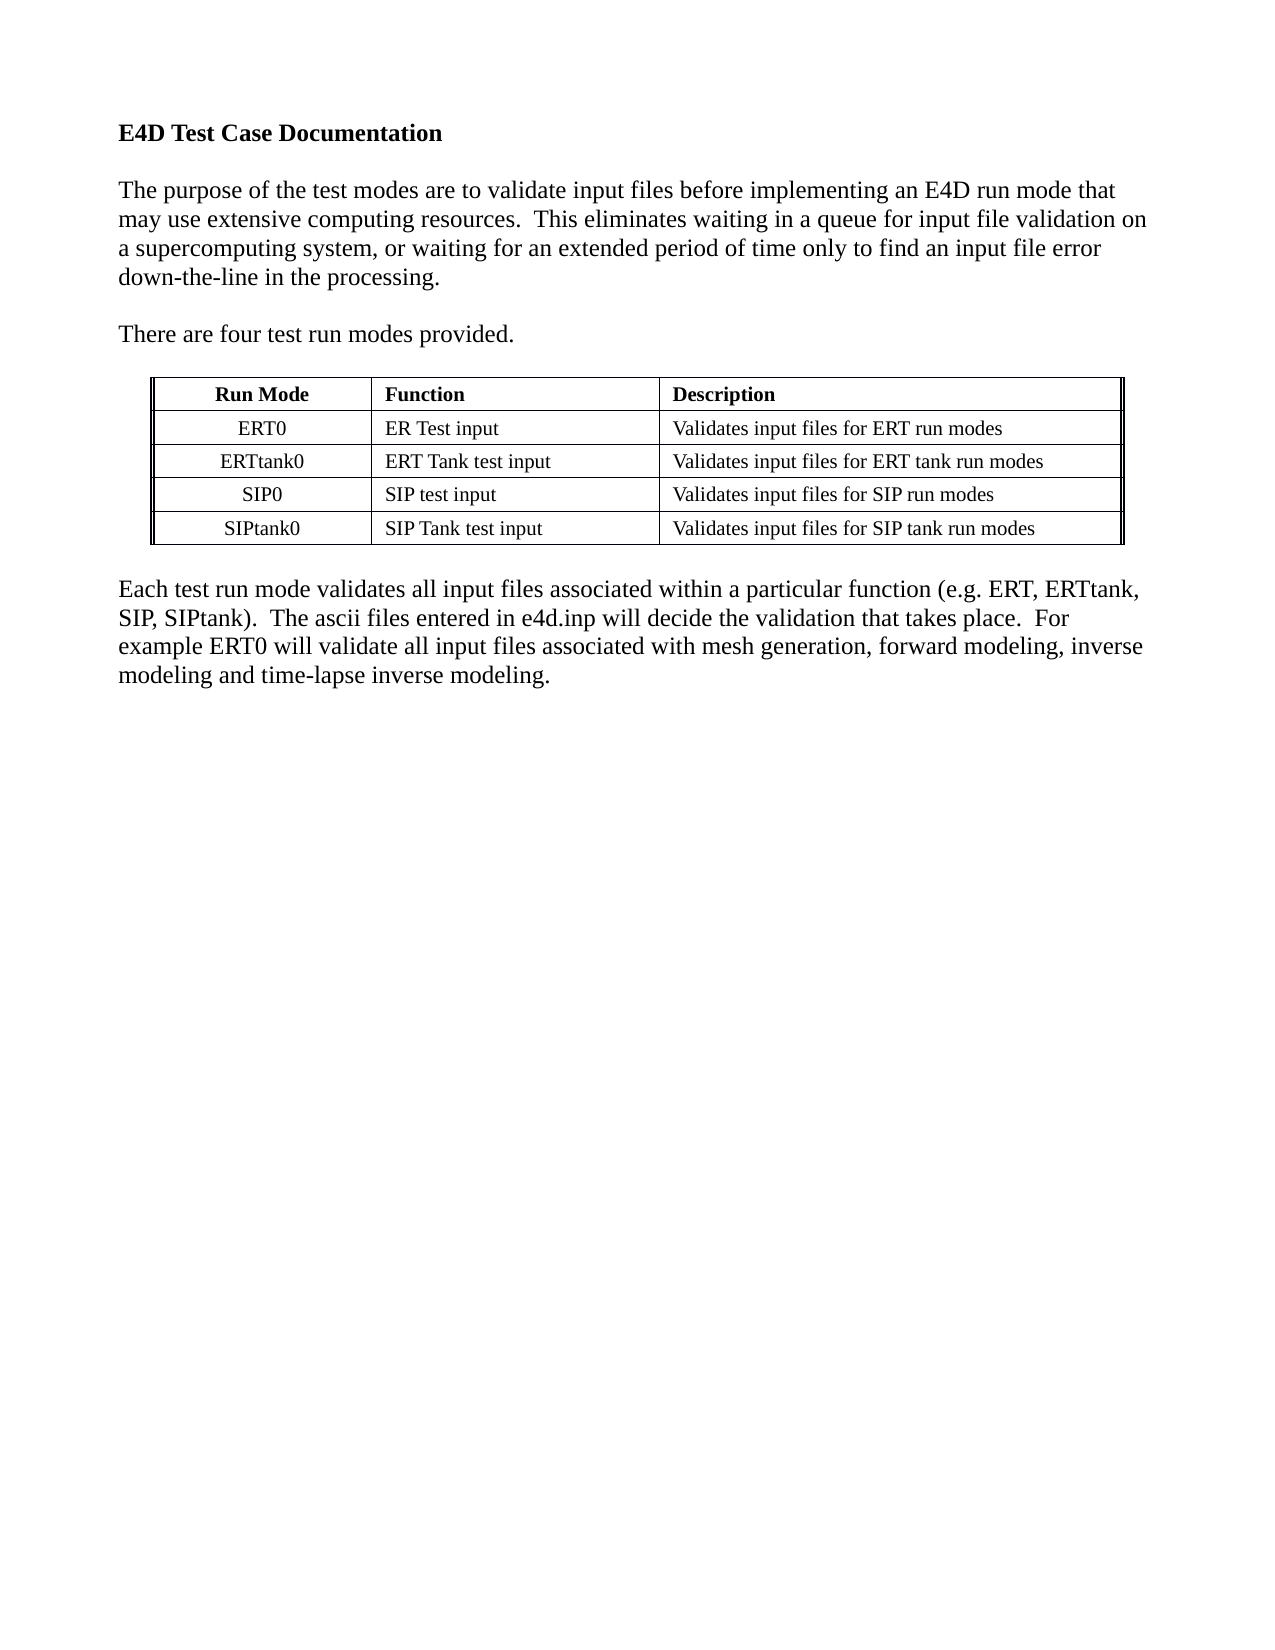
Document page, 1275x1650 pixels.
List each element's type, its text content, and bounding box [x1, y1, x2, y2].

table_cell Validates input files for ERT run modes [660, 411, 1120, 444]
table_cell SIP Tank test input [372, 512, 659, 544]
table_cell ER Test input [372, 411, 659, 444]
text E4D Test Case Documentation [118, 118, 1157, 147]
table_cell SIPtank0 [155, 512, 371, 544]
table_header Description [660, 378, 1120, 410]
table_cell Validates input files for ERT tank run modes [660, 445, 1120, 477]
table_cell ERT Tank test input [372, 445, 659, 477]
table_cell ERT0 [155, 411, 371, 444]
text Each test run mode validates all input files associated within a particular function (e.g. ERT, ERTtank, SIP, SIPtank). The ascii files entered in e4d.inp will decide the validation that takes place. For example ERT0 will validate all input files associated with mesh generation, forward modeling, inverse modeling and time-lapse inverse modeling. [118, 574, 1157, 689]
table_cell Validates input files for SIP run modes [660, 478, 1120, 511]
table_header Function [372, 378, 659, 410]
text The purpose of the test modes are to validate input files before implementing an E4D run mode that may use extensive computing resources. This eliminates waiting in a queue for input file validation on a supercomputing system, or waiting for an extended period of time only to find an input file error down-the-line in the processing. [118, 176, 1157, 291]
table_header Run Mode [155, 378, 371, 410]
table_cell ERTtank0 [155, 445, 371, 477]
table_cell Validates input files for SIP tank run modes [660, 512, 1120, 544]
table_cell SIP0 [155, 478, 371, 511]
text There are four test run modes provided. [118, 319, 1157, 348]
table_cell SIP test input [372, 478, 659, 511]
